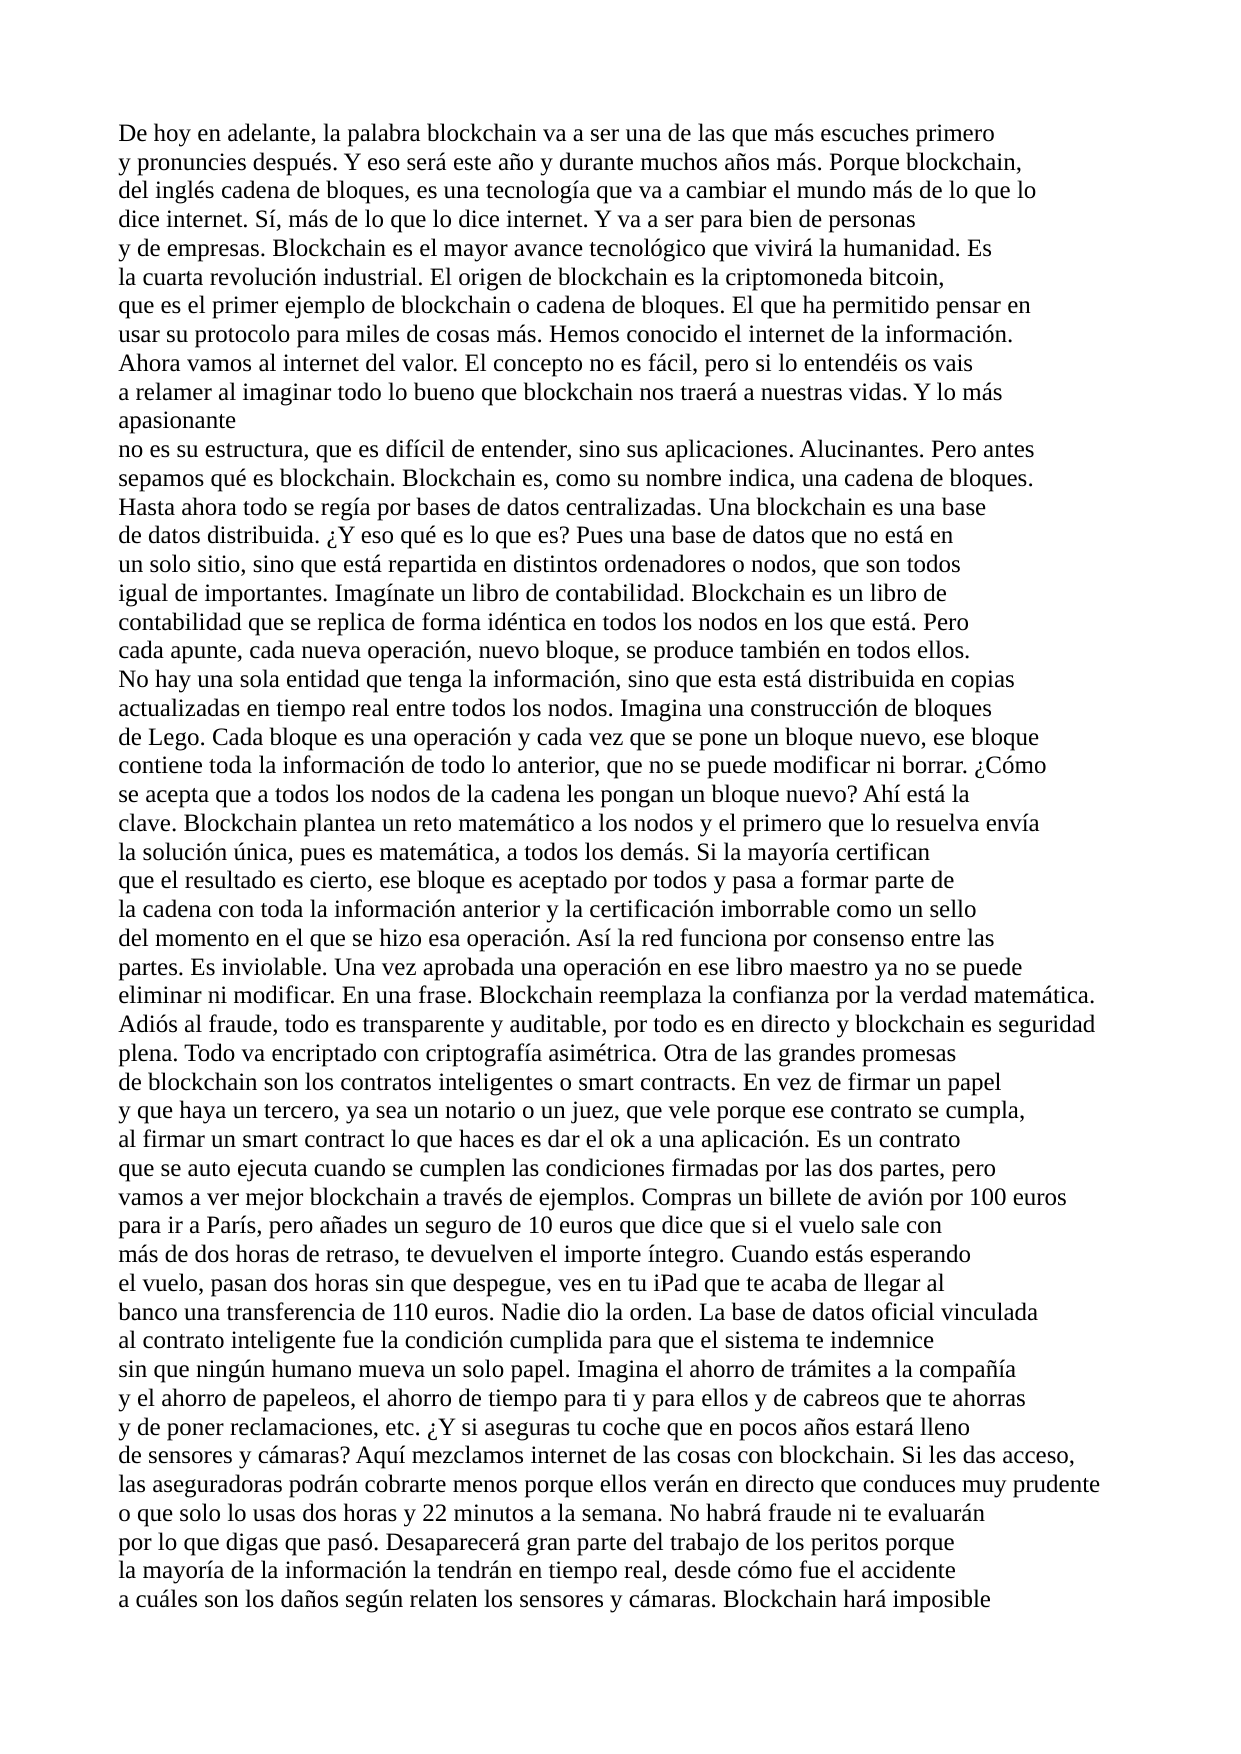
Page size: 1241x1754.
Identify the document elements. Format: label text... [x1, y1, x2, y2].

text la solución única, pues es matemática, a todos los demás. Si la mayoría certifican [118, 837, 1122, 866]
text eliminar ni modificar. En una frase. Blockchain reemplaza la confianza por la verdad matemática. [118, 981, 1122, 1009]
text para ir a París, pero añades un seguro de 10 euros que dice que si el vuelo sale con [118, 1211, 1122, 1239]
text las aseguradoras podrán cobrarte menos porque ellos verán en directo que conduces muy prudente [118, 1469, 1122, 1498]
text Hasta ahora todo se regía por bases de datos centralizadas. Una blockchain es una base [118, 492, 1122, 521]
text o que solo lo usas dos horas y 22 minutos a la semana. No habrá fraude ni te evaluarán [118, 1498, 1122, 1527]
text clave. Blockchain plantea un reto matemático a los nodos y el primero que lo resuelva envía [118, 808, 1122, 837]
text plena. Todo va encriptado con criptografía asimétrica. Otra de las grandes promesas [118, 1038, 1122, 1067]
text a relamer al imaginar todo lo bueno que blockchain nos traerá a nuestras vidas. Y lo más apasionante [118, 377, 1122, 434]
text por lo que digas que pasó. Desaparecerá gran parte del trabajo de los peritos porque [118, 1527, 1122, 1556]
text de Lego. Cada bloque es una operación y cada vez que se pone un bloque nuevo, ese bloque [118, 722, 1122, 751]
text del momento en el que se hizo esa operación. Así la red funciona por consenso entre las [118, 923, 1122, 952]
text actualizadas en tiempo real entre todos los nodos. Imagina una construcción de bloques [118, 693, 1122, 722]
text el vuelo, pasan dos horas sin que despegue, ves en tu iPad que te acaba de llegar al [118, 1268, 1122, 1297]
text la mayoría de la información la tendrán en tiempo real, desde cómo fue el accidente [118, 1556, 1122, 1584]
text contiene toda la información de todo lo anterior, que no se puede modificar ni borrar. ¿Cómo [118, 751, 1122, 779]
text Adiós al fraude, todo es transparente y auditable, por todo es en directo y blockchain es seguridad [118, 1009, 1122, 1038]
text dice internet. Sí, más de lo que lo dice internet. Y va a ser para bien de personas [118, 204, 1122, 233]
text un solo sitio, sino que está repartida en distintos ordenadores o nodos, que son todos [118, 549, 1122, 578]
text y pronuncies después. Y eso será este año y durante muchos años más. Porque blockchain, [118, 147, 1122, 176]
text igual de importantes. Imagínate un libro de contabilidad. Blockchain es un libro de [118, 578, 1122, 607]
text más de dos horas de retraso, te devuelven el importe íntegro. Cuando estás esperando [118, 1239, 1122, 1268]
text la cadena con toda la información anterior y la certificación imborrable como un sello [118, 894, 1122, 923]
text partes. Es inviolable. Una vez aprobada una operación en ese libro maestro ya no se puede [118, 952, 1122, 981]
text de sensores y cámaras? Aquí mezclamos internet de las cosas con blockchain. Si les das acceso, [118, 1441, 1122, 1469]
text sepamos qué es blockchain. Blockchain es, como su nombre indica, una cadena de bloques. [118, 463, 1122, 492]
text de datos distribuida. ¿Y eso qué es lo que es? Pues una base de datos que no está en [118, 521, 1122, 549]
text No hay una sola entidad que tenga la información, sino que esta está distribuida en copias [118, 664, 1122, 693]
text no es su estructura, que es difícil de entender, sino sus aplicaciones. Alucinantes. Pero antes [118, 434, 1122, 463]
text se acepta que a todos los nodos de la cadena les pongan un bloque nuevo? Ahí está la [118, 779, 1122, 808]
text sin que ningún humano mueva un solo papel. Imagina el ahorro de trámites a la compañía [118, 1354, 1122, 1383]
text y de poner reclamaciones, etc. ¿Y si aseguras tu coche que en pocos años estará lleno [118, 1412, 1122, 1441]
text cada apunte, cada nueva operación, nuevo bloque, se produce también en todos ellos. [118, 636, 1122, 664]
text y que haya un tercero, ya sea un notario o un juez, que vele porque ese contrato se cumpla, [118, 1096, 1122, 1124]
text vamos a ver mejor blockchain a través de ejemplos. Compras un billete de avión por 100 euros [118, 1182, 1122, 1211]
text Ahora vamos al internet del valor. El concepto no es fácil, pero si lo entendéis os vais [118, 348, 1122, 377]
text a cuáles son los daños según relaten los sensores y cámaras. Blockchain hará imposible [118, 1584, 1122, 1613]
text del inglés cadena de bloques, es una tecnología que va a cambiar el mundo más de lo que lo [118, 176, 1122, 204]
text banco una transferencia de 110 euros. Nadie dio la orden. La base de datos oficial vinculada [118, 1297, 1122, 1326]
text que se auto ejecuta cuando se cumplen las condiciones firmadas por las dos partes, pero [118, 1153, 1122, 1182]
text que el resultado es cierto, ese bloque es aceptado por todos y pasa a formar parte de [118, 866, 1122, 894]
text usar su protocolo para miles de cosas más. Hemos conocido el internet de la información. [118, 319, 1122, 348]
text la cuarta revolución industrial. El origen de blockchain es la criptomoneda bitcoin, [118, 262, 1122, 291]
text de blockchain son los contratos inteligentes o smart contracts. En vez de firmar un papel [118, 1067, 1122, 1096]
text De hoy en adelante, la palabra blockchain va a ser una de las que más escuches primero [118, 118, 1122, 147]
text y de empresas. Blockchain es el mayor avance tecnológico que vivirá la humanidad. Es [118, 233, 1122, 262]
text que es el primer ejemplo de blockchain o cadena de bloques. El que ha permitido pensar en [118, 291, 1122, 319]
text al firmar un smart contract lo que haces es dar el ok a una aplicación. Es un contrato [118, 1124, 1122, 1153]
text al contrato inteligente fue la condición cumplida para que el sistema te indemnice [118, 1326, 1122, 1354]
text y el ahorro de papeleos, el ahorro de tiempo para ti y para ellos y de cabreos que te ahorras [118, 1383, 1122, 1412]
text contabilidad que se replica de forma idéntica en todos los nodos en los que está. Pero [118, 607, 1122, 636]
